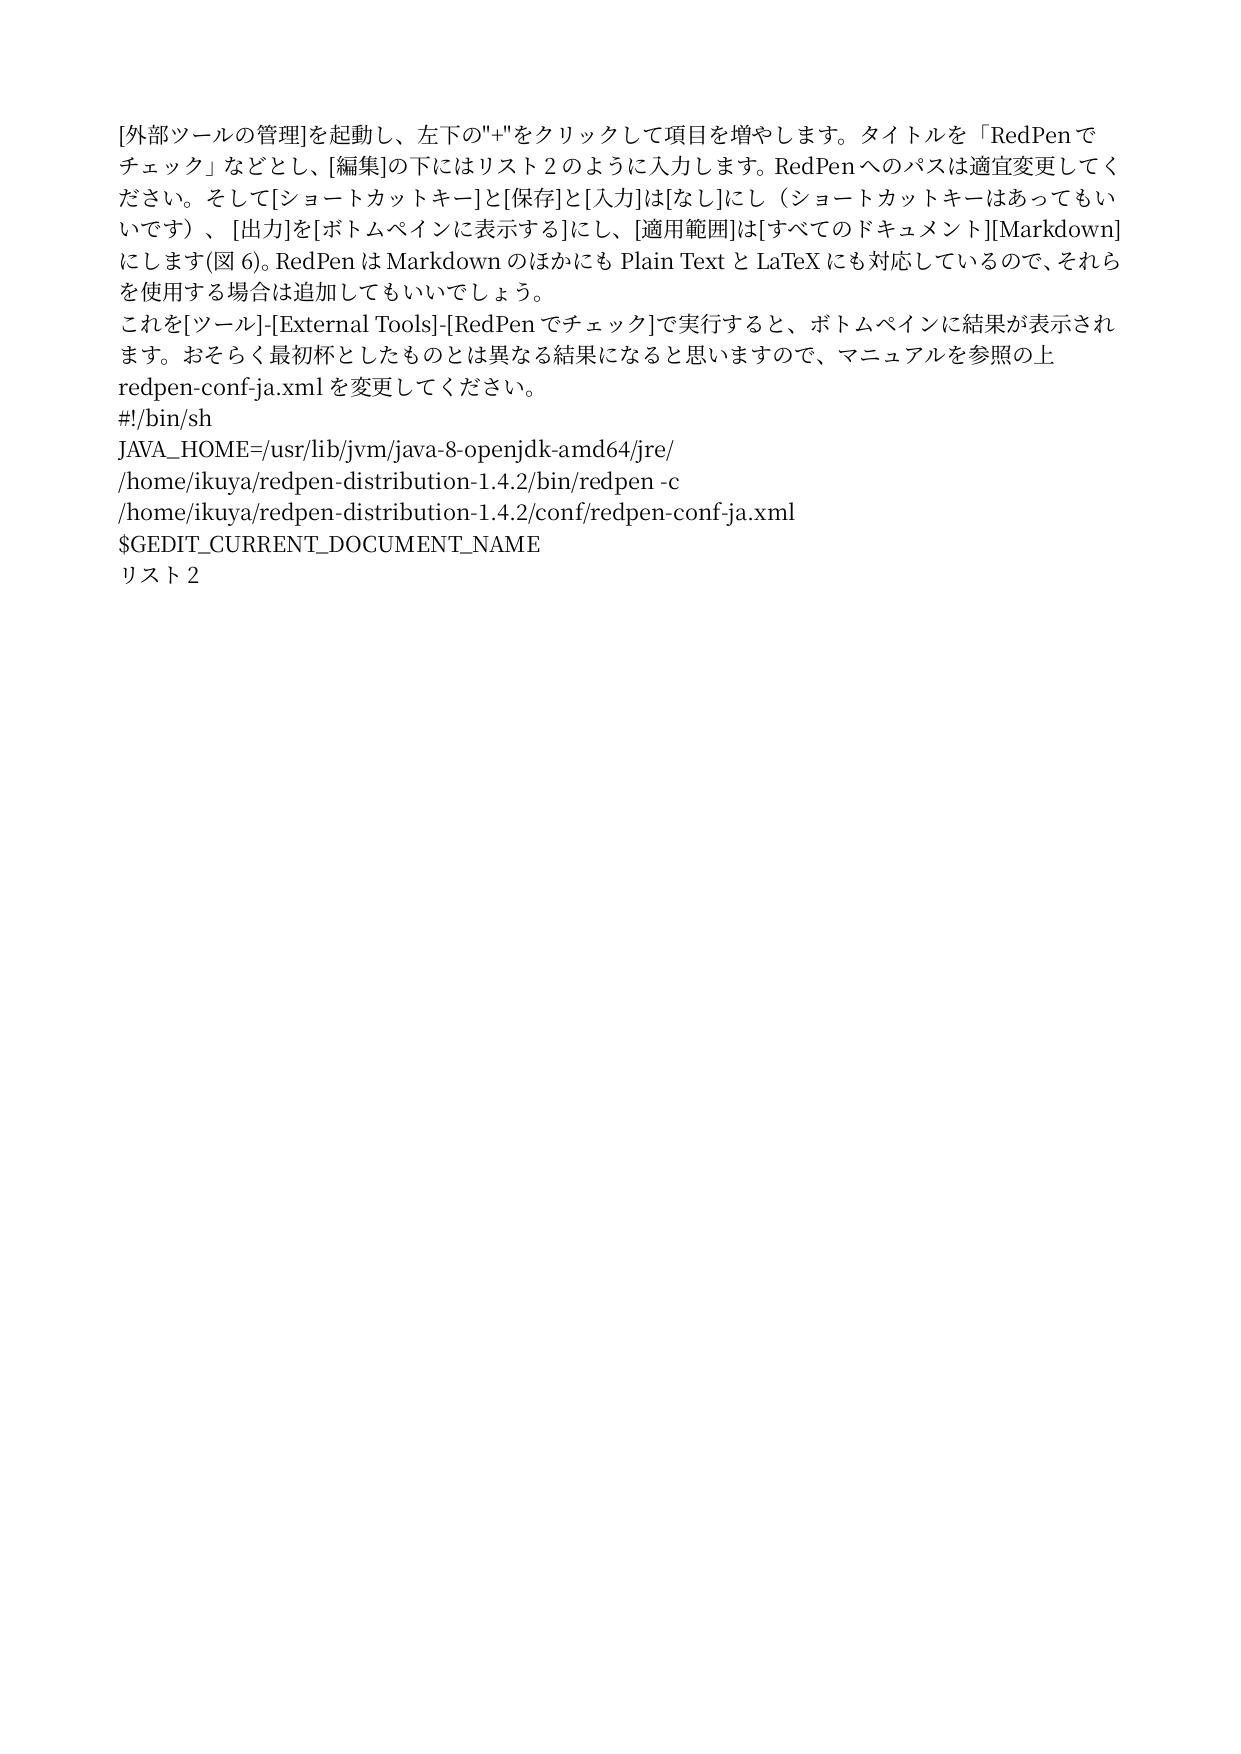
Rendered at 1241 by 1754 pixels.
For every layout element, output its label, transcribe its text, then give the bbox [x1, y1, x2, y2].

text JAVA_HOME=/usr/lib/jvm/java-8-openjdk-amd64/jre/ /home/ikuya/redpen-distribution-1.4.2/bin/redpen -c /home/ikuya/redpen-distribution-1.4.2/conf/redpen-conf-ja.xml $GEDIT_CURRENT_DOCUMENT_NAME [118, 433, 1122, 558]
text [外部ツールの管理]を起動し、左下の"+"をクリックして項目を増やします。タイトルを「RedPenでチェック」などとし、[編集]の下にはリスト2のように入力します。RedPenへのパスは適宜変更してください。そして[ショートカットキー]と[保存]と[入力]は[なし]にし（ショートカットキーはあってもいいです）、 [出力]を[ボトムペインに表示する]にし、[適用範囲]は[すべてのドキュメント][Markdown]にします(図 6)。RedPenはMarkdownのほかにもPlain TextとLaTeXにも対応しているので、それらを使用する場合は追加してもいいでしょう。 [118, 118, 1122, 307]
text これを[ツール]-[External Tools]-[RedPenでチェック]で実行すると、ボトムペインに結果が表示されます。おそらく最初杯としたものとは異なる結果になると思いますので、マニュアルを参照の上redpen-conf-ja.xmlを変更してください。 [118, 307, 1122, 401]
text リスト2 [118, 558, 1122, 590]
text #!/bin/sh [118, 401, 1122, 433]
